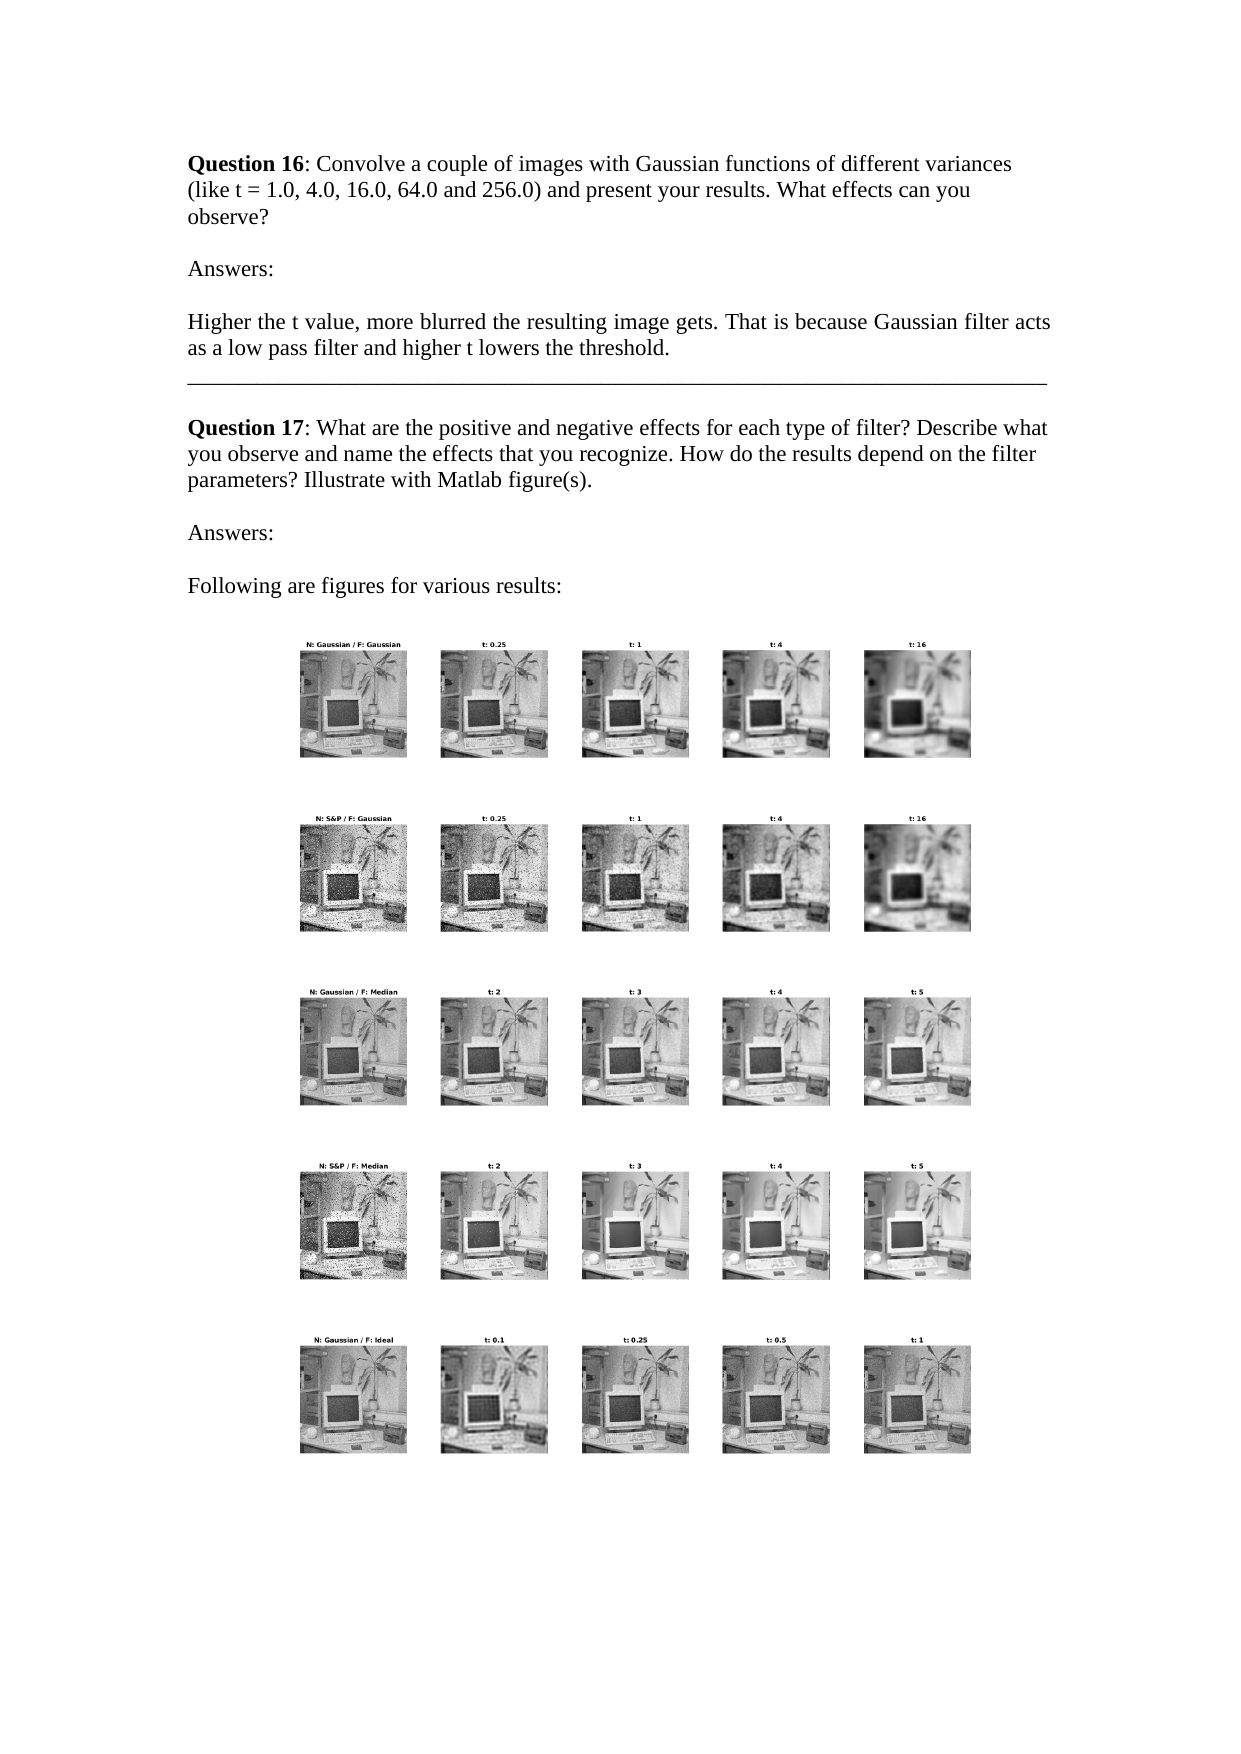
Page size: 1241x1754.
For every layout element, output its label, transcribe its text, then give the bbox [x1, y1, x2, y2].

text Answers: [187, 519, 1053, 545]
text ___________________________________________________________________________ [187, 361, 1053, 387]
text Following are figures for various results: [187, 572, 1053, 598]
text Question 16: Convolve a couple of images with Gaussian functions of different variances (like t = 1.0, 4.0, 16.0, 64.0 and 256.0) and present your results. What effects can you observe? [187, 150, 1053, 229]
text Question 17: What are the positive and negative effects for each type of filter? Describe what you observe and name the effects that you recognize. How do the results depend on the filter parameters? Illustrate with Matlab figure(s). [187, 413, 1053, 493]
text Higher the t value, more blurred the resulting image gets. That is because Gaussian filter acts as a low pass filter and higher t lowers the threshold. [187, 308, 1053, 361]
picture [187, 624, 1053, 1495]
text Answers: [187, 255, 1053, 282]
